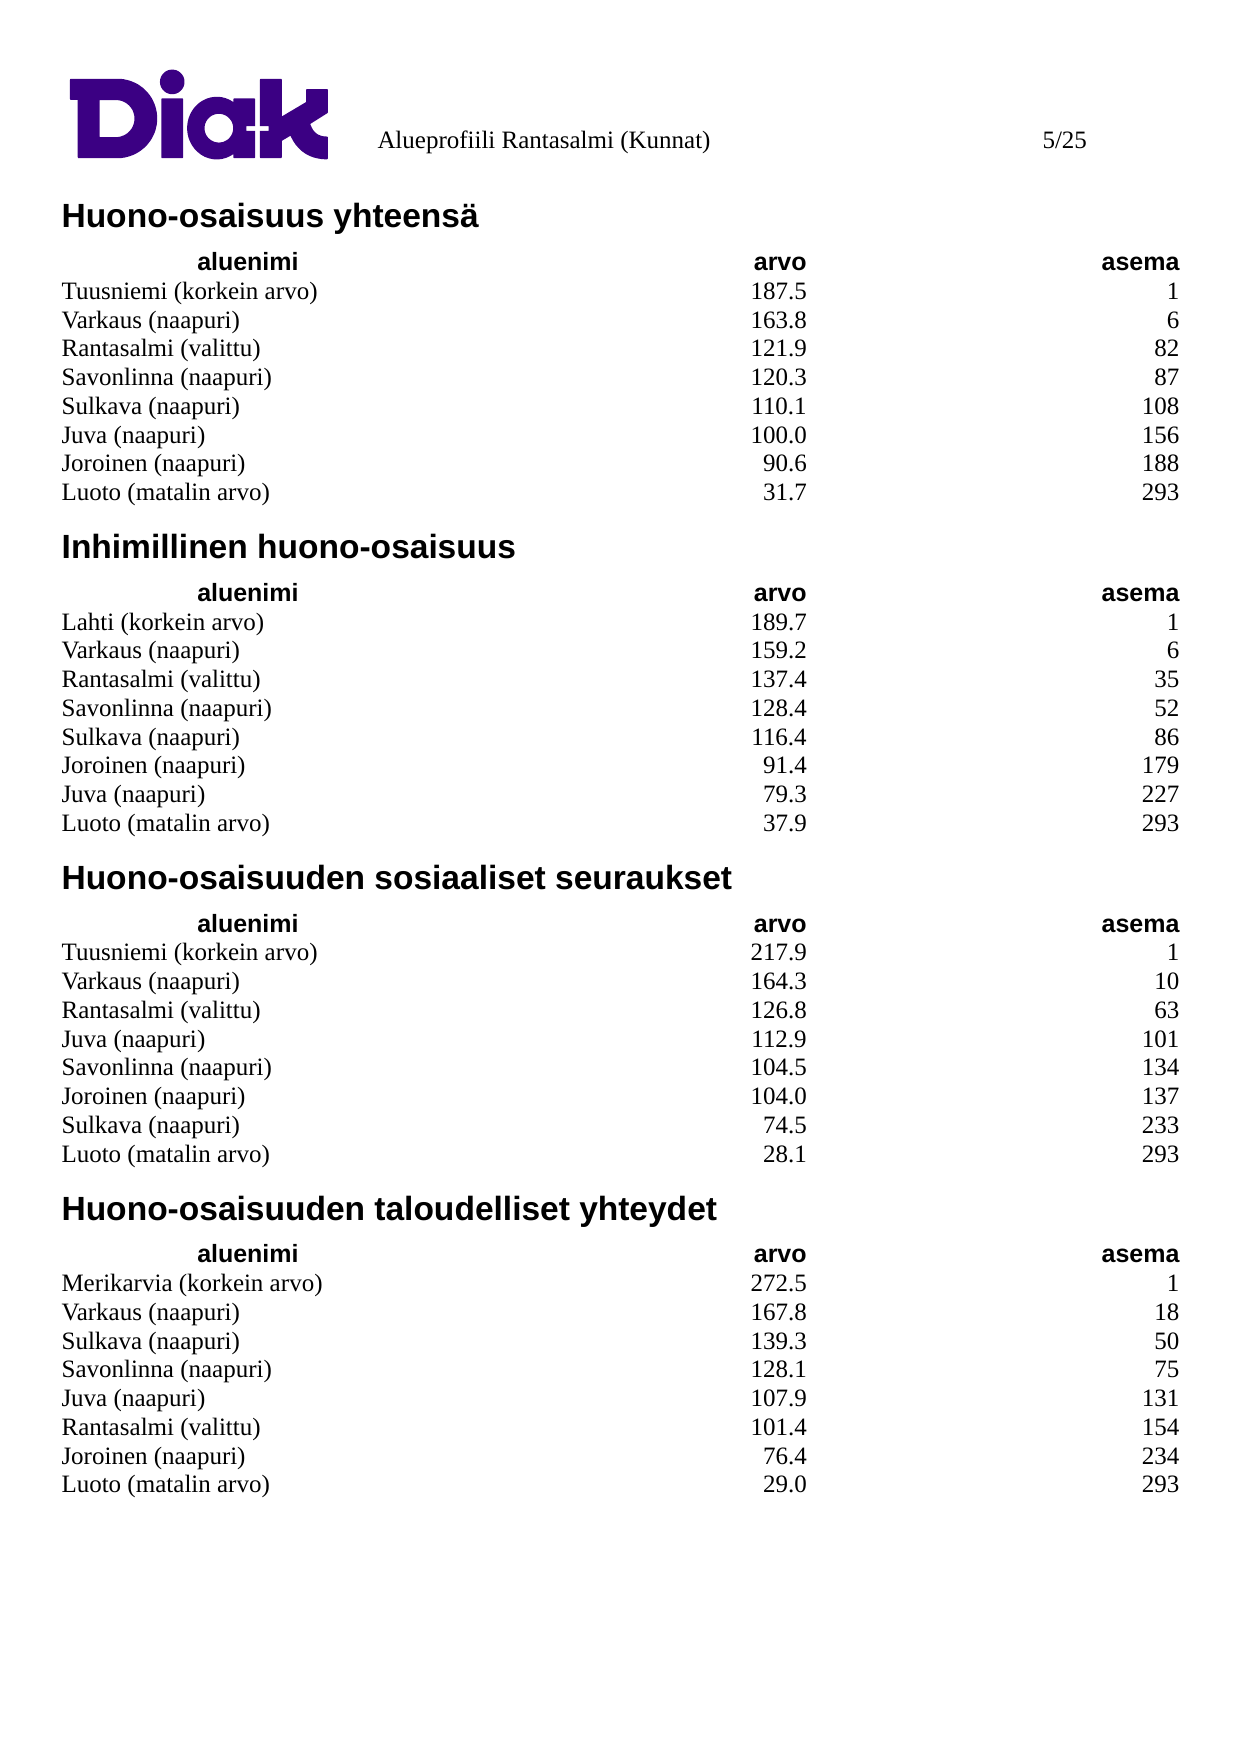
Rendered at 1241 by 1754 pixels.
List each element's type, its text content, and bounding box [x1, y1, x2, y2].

table_header aluenimi [61, 247, 434, 276]
table_header aluenimi [61, 578, 434, 607]
table_cell 107.9 [434, 1383, 806, 1412]
table_cell 104.5 [434, 1053, 806, 1081]
table_cell 233 [806, 1110, 1179, 1139]
table_cell Savonlinna (naapuri) [61, 362, 434, 391]
table_cell 100.0 [434, 420, 806, 448]
table_cell 234 [806, 1441, 1179, 1469]
table_cell Rantasalmi (valittu) [61, 664, 434, 693]
table_cell 6 [806, 305, 1179, 333]
table_header arvo [434, 247, 806, 276]
table_cell 293 [806, 1470, 1179, 1498]
table_cell Joroinen (naapuri) [61, 1081, 434, 1110]
table_cell 137 [806, 1081, 1179, 1110]
table_cell 139.3 [434, 1326, 806, 1354]
table_cell Varkaus (naapuri) [61, 1297, 434, 1326]
table_cell 137.4 [434, 664, 806, 693]
table_header aluenimi [61, 1240, 434, 1268]
table_cell 18 [806, 1297, 1179, 1326]
table_cell 101 [806, 1024, 1179, 1052]
table_cell Varkaus (naapuri) [61, 636, 434, 664]
table_cell 50 [806, 1326, 1179, 1354]
table_cell Lahti (korkein arvo) [61, 607, 434, 636]
table_cell 10 [806, 966, 1179, 995]
table_cell Luoto (matalin arvo) [61, 477, 434, 506]
table_cell Juva (naapuri) [61, 1383, 434, 1412]
table_cell 31.7 [434, 477, 806, 506]
table_cell 104.0 [434, 1081, 806, 1110]
table_cell 29.0 [434, 1470, 806, 1498]
table_cell 63 [806, 995, 1179, 1024]
table_cell 101.4 [434, 1412, 806, 1441]
table_cell 1 [806, 276, 1179, 305]
table_cell 90.6 [434, 449, 806, 477]
table_header arvo [434, 909, 806, 937]
table_header asema [806, 247, 1179, 276]
table_cell 116.4 [434, 722, 806, 751]
table_cell 179 [806, 751, 1179, 779]
table_cell 74.5 [434, 1110, 806, 1139]
table_cell 293 [806, 477, 1179, 506]
table_cell 86 [806, 722, 1179, 751]
table_header asema [806, 909, 1179, 937]
table_cell Varkaus (naapuri) [61, 966, 434, 995]
table_cell Savonlinna (naapuri) [61, 1053, 434, 1081]
table_cell 121.9 [434, 334, 806, 362]
table_cell 154 [806, 1412, 1179, 1441]
table_cell Savonlinna (naapuri) [61, 1355, 434, 1383]
table_header arvo [434, 1240, 806, 1268]
table_cell Tuusniemi (korkein arvo) [61, 938, 434, 966]
table_cell 128.4 [434, 693, 806, 722]
table_cell 156 [806, 420, 1179, 448]
table_header arvo [434, 578, 806, 607]
table_cell Juva (naapuri) [61, 1024, 434, 1052]
subtitle Huono-osaisuuden taloudelliset yhteydet [61, 1188, 1179, 1227]
table_cell Sulkava (naapuri) [61, 722, 434, 751]
table_cell 131 [806, 1383, 1179, 1412]
table_cell 293 [806, 1139, 1179, 1167]
table_cell 87 [806, 362, 1179, 391]
subtitle Huono-osaisuuden sosiaaliset seuraukset [61, 858, 1179, 896]
table_cell Rantasalmi (valittu) [61, 995, 434, 1024]
table_cell Joroinen (naapuri) [61, 751, 434, 779]
table_cell Juva (naapuri) [61, 779, 434, 808]
table_cell 272.5 [434, 1268, 806, 1297]
table_cell 1 [806, 938, 1179, 966]
subtitle Inhimillinen huono-osaisuus [61, 527, 1179, 566]
table_cell 52 [806, 693, 1179, 722]
table_cell Joroinen (naapuri) [61, 1441, 434, 1469]
table_cell 167.8 [434, 1297, 806, 1326]
table_cell 28.1 [434, 1139, 806, 1167]
table_header aluenimi [61, 909, 434, 937]
table_cell Juva (naapuri) [61, 420, 434, 448]
table_cell 164.3 [434, 966, 806, 995]
table_cell Sulkava (naapuri) [61, 1110, 434, 1139]
table_cell 82 [806, 334, 1179, 362]
table_cell 91.4 [434, 751, 806, 779]
table_cell 37.9 [434, 808, 806, 837]
table_header asema [806, 578, 1179, 607]
table_cell Savonlinna (naapuri) [61, 693, 434, 722]
table_cell 159.2 [434, 636, 806, 664]
table_cell 75 [806, 1355, 1179, 1383]
table_cell 35 [806, 664, 1179, 693]
table_cell 293 [806, 808, 1179, 837]
table_cell Rantasalmi (valittu) [61, 1412, 434, 1441]
table_cell Luoto (matalin arvo) [61, 808, 434, 837]
table_cell 134 [806, 1053, 1179, 1081]
table_cell 187.5 [434, 276, 806, 305]
table_cell Varkaus (naapuri) [61, 305, 434, 333]
table_cell 108 [806, 391, 1179, 420]
table_cell Sulkava (naapuri) [61, 391, 434, 420]
table_cell 112.9 [434, 1024, 806, 1052]
subtitle Huono-osaisuus yhteensä [61, 196, 1179, 235]
table_cell 1 [806, 607, 1179, 636]
table_cell 110.1 [434, 391, 806, 420]
table_cell Joroinen (naapuri) [61, 449, 434, 477]
table_cell 227 [806, 779, 1179, 808]
table_cell 188 [806, 449, 1179, 477]
table_cell Tuusniemi (korkein arvo) [61, 276, 434, 305]
table_cell Merikarvia (korkein arvo) [61, 1268, 434, 1297]
table_cell Rantasalmi (valittu) [61, 334, 434, 362]
table_cell 120.3 [434, 362, 806, 391]
table_cell 1 [806, 1268, 1179, 1297]
table_cell 163.8 [434, 305, 806, 333]
table_cell 128.1 [434, 1355, 806, 1383]
table_cell Luoto (matalin arvo) [61, 1139, 434, 1167]
table_cell Sulkava (naapuri) [61, 1326, 434, 1354]
table_header asema [806, 1240, 1179, 1268]
table_cell 126.8 [434, 995, 806, 1024]
table_cell 189.7 [434, 607, 806, 636]
table_cell 76.4 [434, 1441, 806, 1469]
table_cell 6 [806, 636, 1179, 664]
table_cell 79.3 [434, 779, 806, 808]
table_cell Luoto (matalin arvo) [61, 1470, 434, 1498]
table_cell 217.9 [434, 938, 806, 966]
